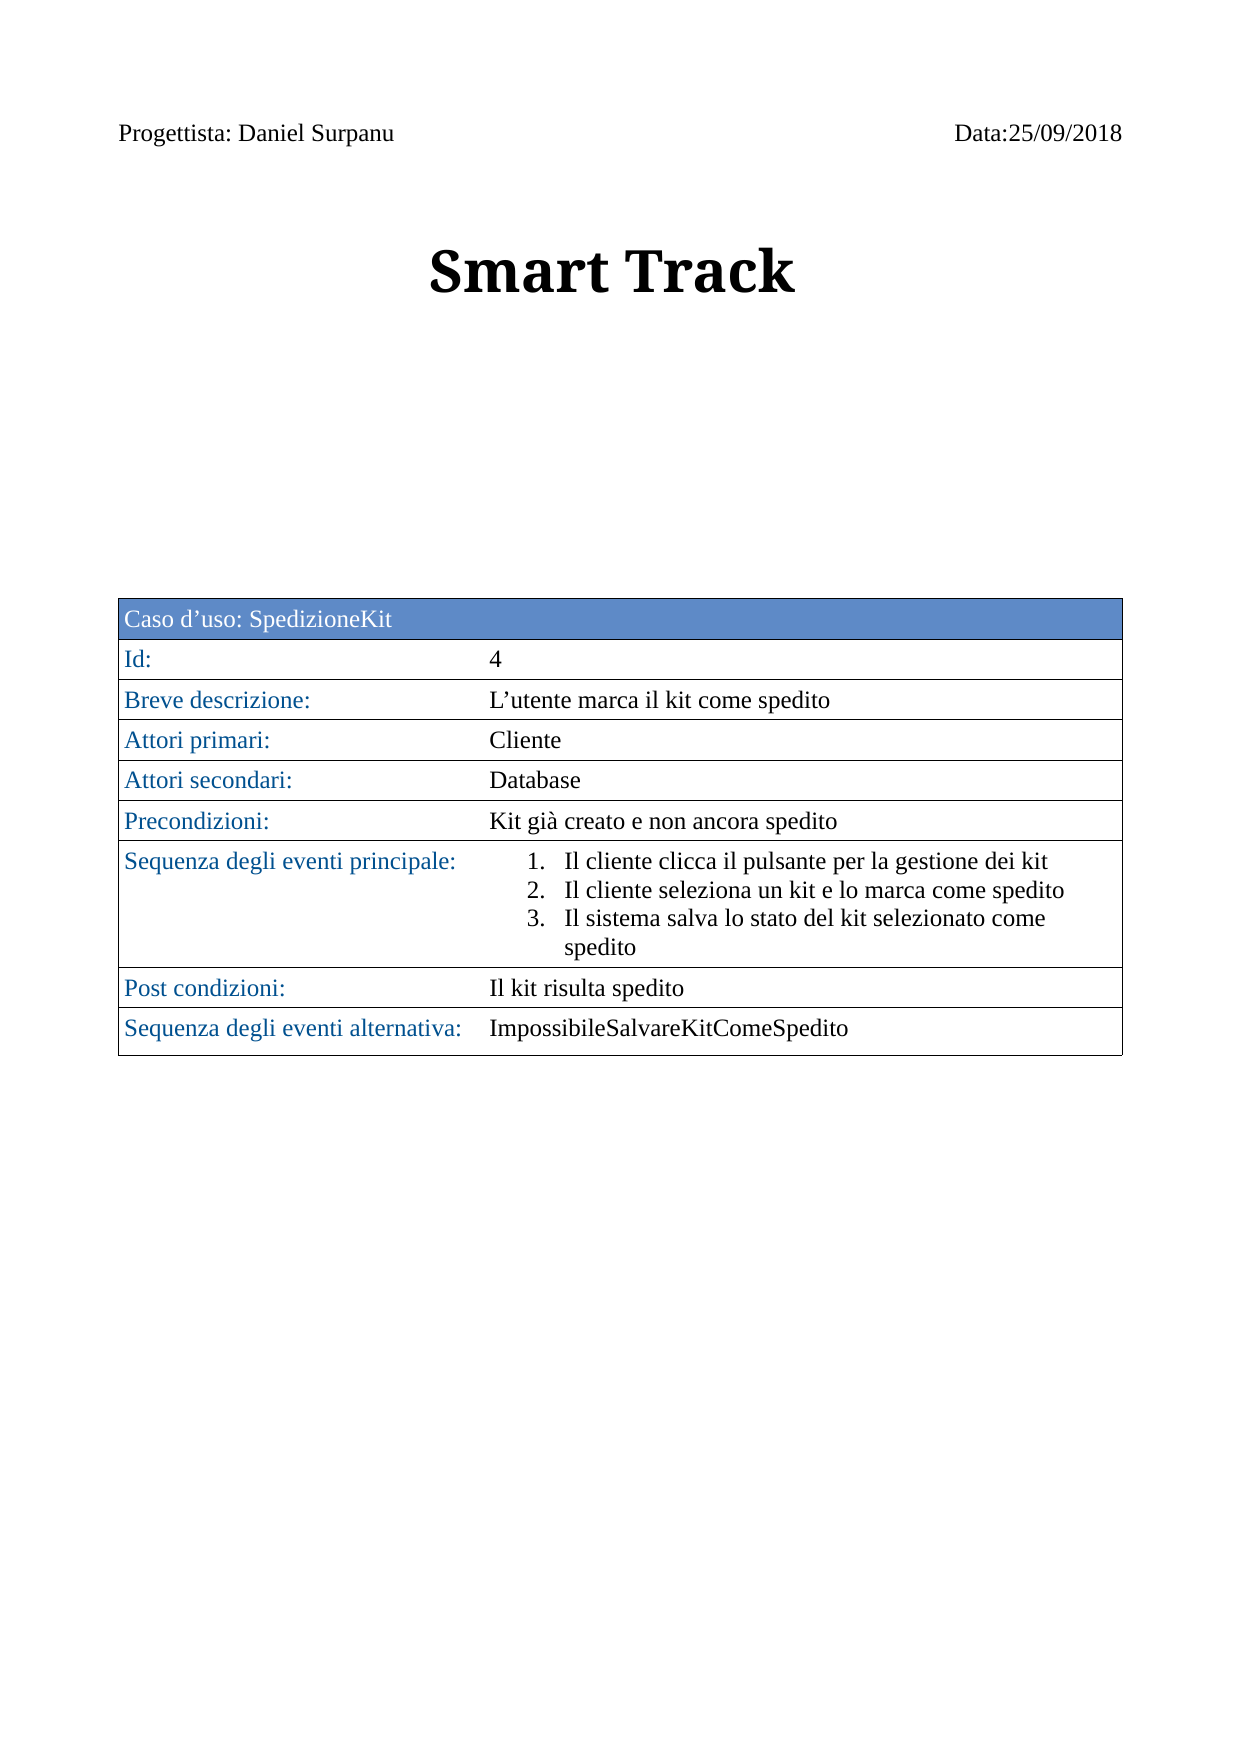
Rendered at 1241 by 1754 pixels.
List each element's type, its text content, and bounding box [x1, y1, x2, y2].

table_cell L’utente marca il kit come spedito [484, 680, 1122, 719]
title Smart Track [118, 230, 1122, 309]
table_cell Attori secondari: [119, 761, 483, 800]
table_cell Sequenza degli eventi alternativa: [119, 1008, 483, 1055]
table_cell ImpossibileSalvareKitComeSpedito [484, 1008, 1122, 1055]
table_cell 4 [484, 640, 1122, 679]
table_cell Post condizioni: [119, 968, 483, 1007]
table_cell Id: [119, 640, 483, 679]
table_cell Kit già creato e non ancora spedito [484, 801, 1122, 840]
table_cell Breve descrizione: [119, 680, 483, 719]
table_header Caso d’uso: SpedizioneKit [119, 599, 1122, 639]
table_cell Cliente [484, 720, 1122, 759]
table_cell Precondizioni: [119, 801, 483, 840]
table_cell Sequenza degli eventi principale: [119, 841, 483, 967]
table_cell Attori primari: [119, 720, 483, 759]
table_cell Il kit risulta spedito [484, 968, 1122, 1007]
table_cell Database [484, 761, 1122, 800]
table_cell Il cliente clicca il pulsante per la gestione dei kit Il cliente seleziona un kit e lo marca come spedito Il sistema salva lo stato del kit selezionato come spedito [484, 841, 1122, 967]
